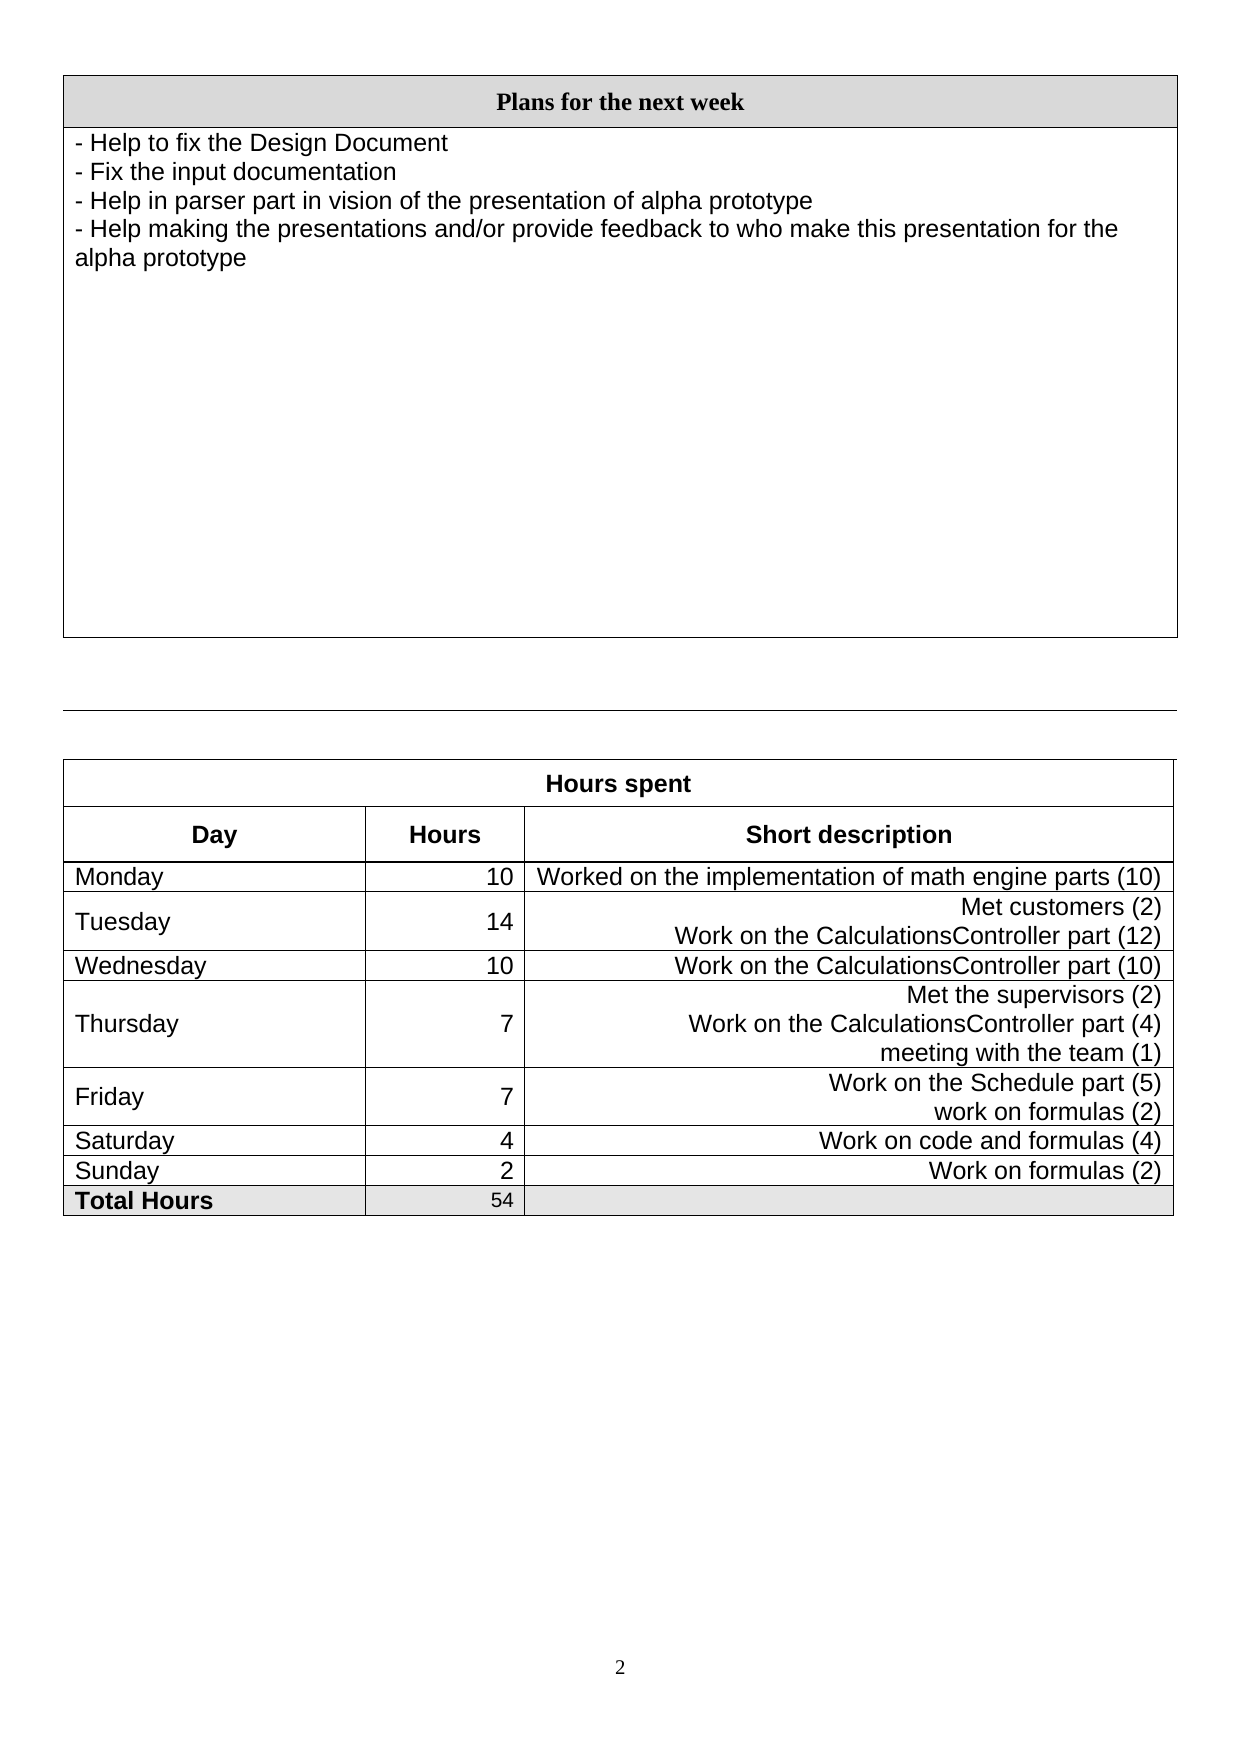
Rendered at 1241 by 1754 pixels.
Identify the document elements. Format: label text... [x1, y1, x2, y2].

table_cell 7 [366, 1068, 524, 1125]
table_cell Hours [366, 807, 524, 861]
table_cell 2 [366, 1156, 524, 1185]
table_cell 10 [366, 951, 524, 979]
table_cell 4 [366, 1126, 524, 1155]
table_cell Work on code and formulas (4) [525, 1126, 1173, 1155]
table_cell Wednesday [64, 951, 365, 979]
table_cell [525, 1186, 1173, 1215]
table_cell Monday [64, 863, 365, 891]
table_cell 14 [366, 892, 524, 950]
table_cell Work on the CalculationsController part (10) [525, 951, 1173, 979]
table_cell Work on formulas (2) [525, 1156, 1173, 1185]
table_cell Friday [64, 1068, 365, 1125]
table_cell Thursday [64, 981, 365, 1067]
table_cell Saturday [64, 1126, 365, 1155]
table_cell Short description [525, 807, 1173, 861]
table_cell Day [64, 807, 365, 861]
table_cell Met the supervisors (2) Work on the CalculationsController part (4) meeting with the team (1) [525, 981, 1173, 1067]
table_cell 10 [366, 863, 524, 891]
table_cell 54 [366, 1186, 524, 1215]
table_cell Tuesday [64, 892, 365, 950]
table_header Plans for the next week [64, 76, 1177, 127]
table_cell Total Hours [64, 1186, 365, 1215]
table_cell Hours spent [64, 760, 1173, 806]
table_header [63, 711, 1177, 759]
table_cell - Help to fix the Design Document - Fix the input documentation - Help in parser part in vision of the presentation of alpha prototype - Help making the presentations and/or provide feedback to who make this presentation for the alpha prototype [64, 128, 1177, 637]
table_cell Sunday [64, 1156, 365, 1185]
table_cell 7 [366, 981, 524, 1067]
table_cell Met customers (2) Work on the CalculationsController part (12) [525, 892, 1173, 950]
table_cell Work on the Schedule part (5) work on formulas (2) [525, 1068, 1173, 1125]
table_cell Worked on the implementation of math engine parts (10) [525, 863, 1173, 891]
